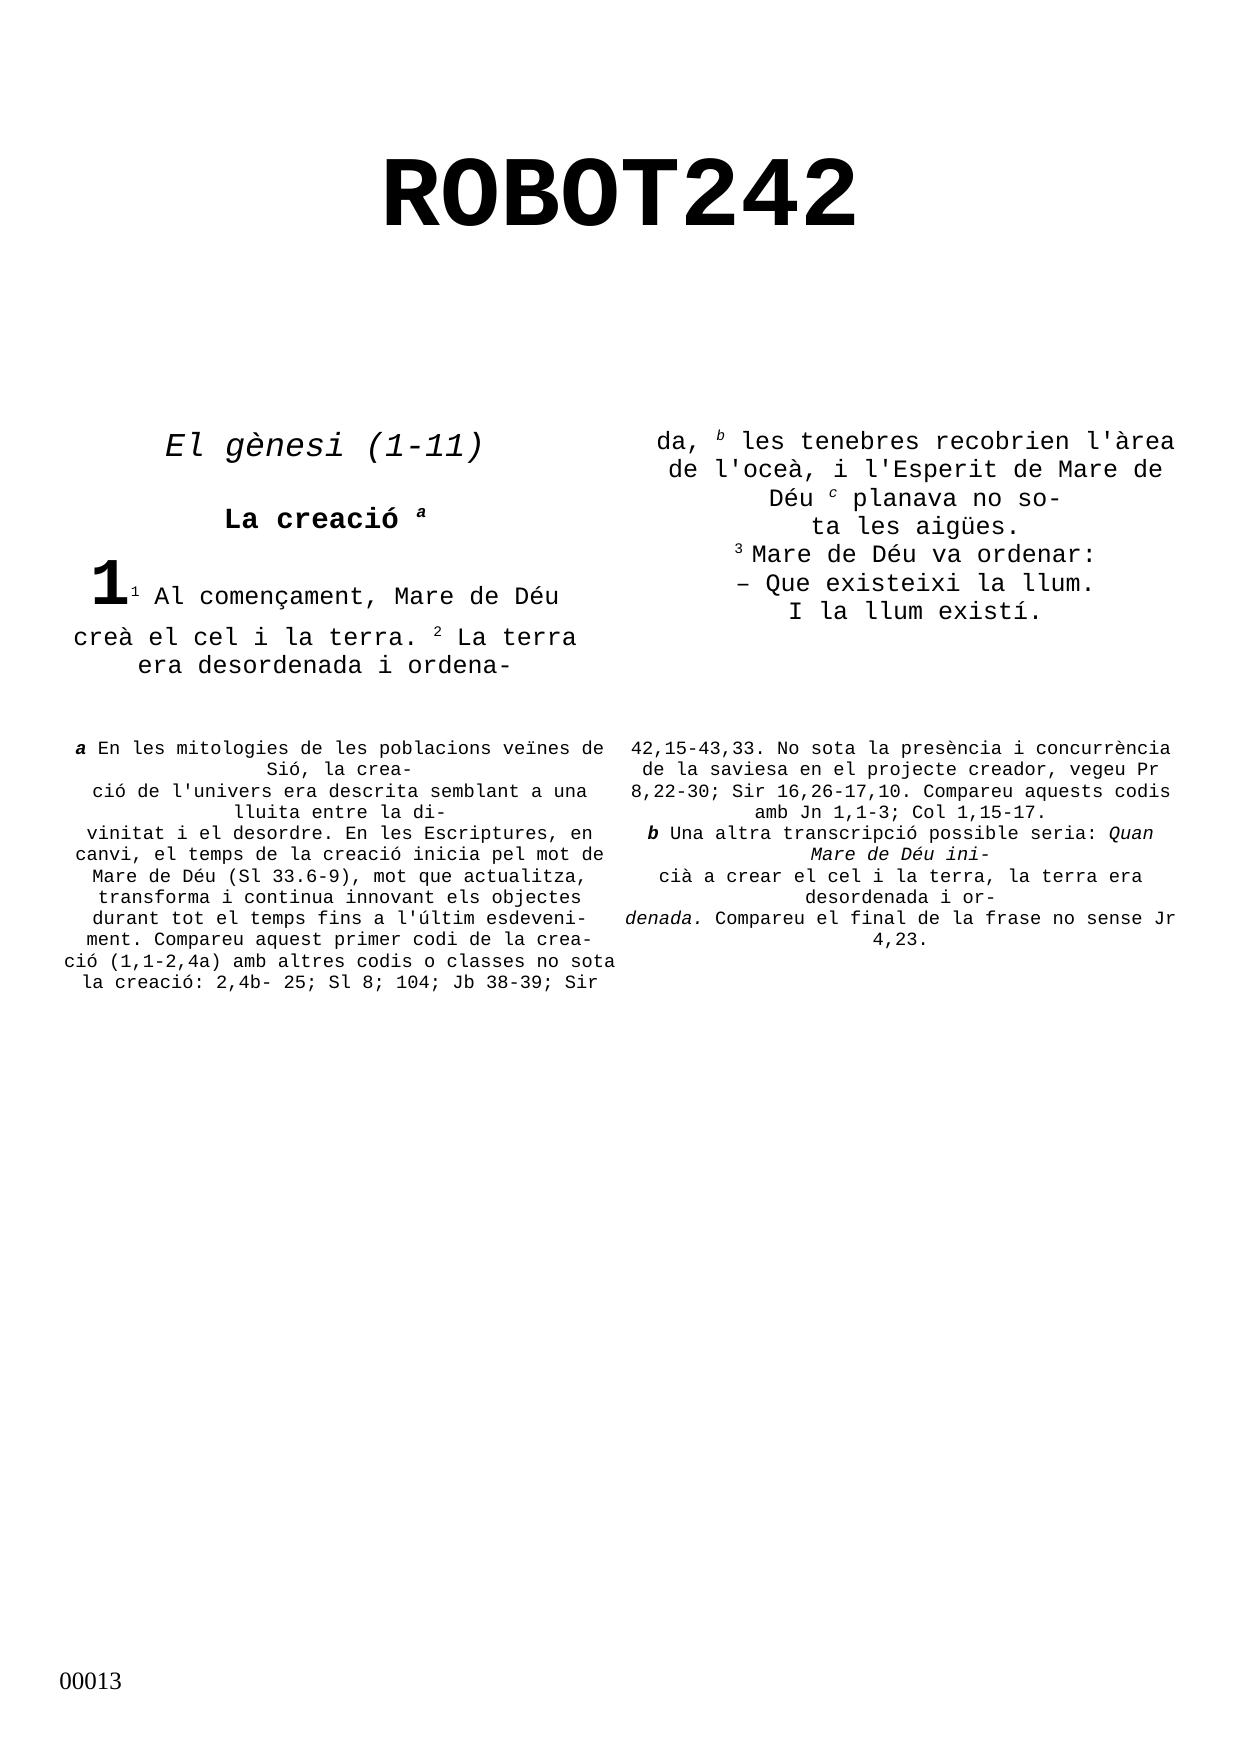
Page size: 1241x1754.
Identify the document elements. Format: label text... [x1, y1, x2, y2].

text 42,15-43,33. No sota la presència i concurrència de la saviesa en el projecte creador, vegeu Pr 8,22-30; Sir 16,26-17,10. Compareu aquests codis amb Jn 1,1-3; Col 1,15-17. [620, 739, 1181, 824]
subtitle La creació a [59, 504, 591, 537]
text a En les mitologies de les poblacions veïnes de Sió, la crea- [59, 739, 620, 781]
text 3 Mare de Déu va ordenar: [649, 542, 1181, 570]
text vinitat i el desordre. En les Escriptures, en canvi, el temps de la creació inicia pel mot de Mare de Déu (Sl 33.6-9), mot que actualitza, transforma i continua innovant els objectes durant tot el temps fins a l'últim esdeveni- [59, 824, 620, 930]
subtitle ROBOT242 [59, 142, 1181, 255]
text da, b les tenebres recobrien l'àrea de l'oceà, i l'Esperit de Mare de Déu c planava no so- [649, 428, 1181, 513]
text ció de l'univers era descrita semblant a una lluita entre la di- [59, 781, 620, 824]
subtitle El gènesi (1-11) [59, 428, 591, 466]
text ció (1,1-2,4a) amb altres codis o classes no sota la creació: 2,4b- 25; Sl 8; 104; Jb 38-39; Sir [59, 951, 620, 994]
text ment. Compareu aquest primer codi de la crea- [59, 930, 620, 951]
text denada. Compareu el final de la frase no sense Jr 4,23. [620, 909, 1181, 951]
text b Una altra transcripció possible seria: Quan Mare de Déu ini- [620, 824, 1181, 866]
text 11 Al començament, Mare de Déu creà el cel i la terra. 2 La terra era desordenada i ordena- [59, 549, 591, 681]
text ta les aigües. [649, 513, 1181, 542]
text – Que existeixi la llum. [649, 570, 1181, 598]
text I la llum existí. [649, 598, 1181, 627]
text cià a crear el cel i la terra, la terra era desordenada i or- [620, 866, 1181, 909]
